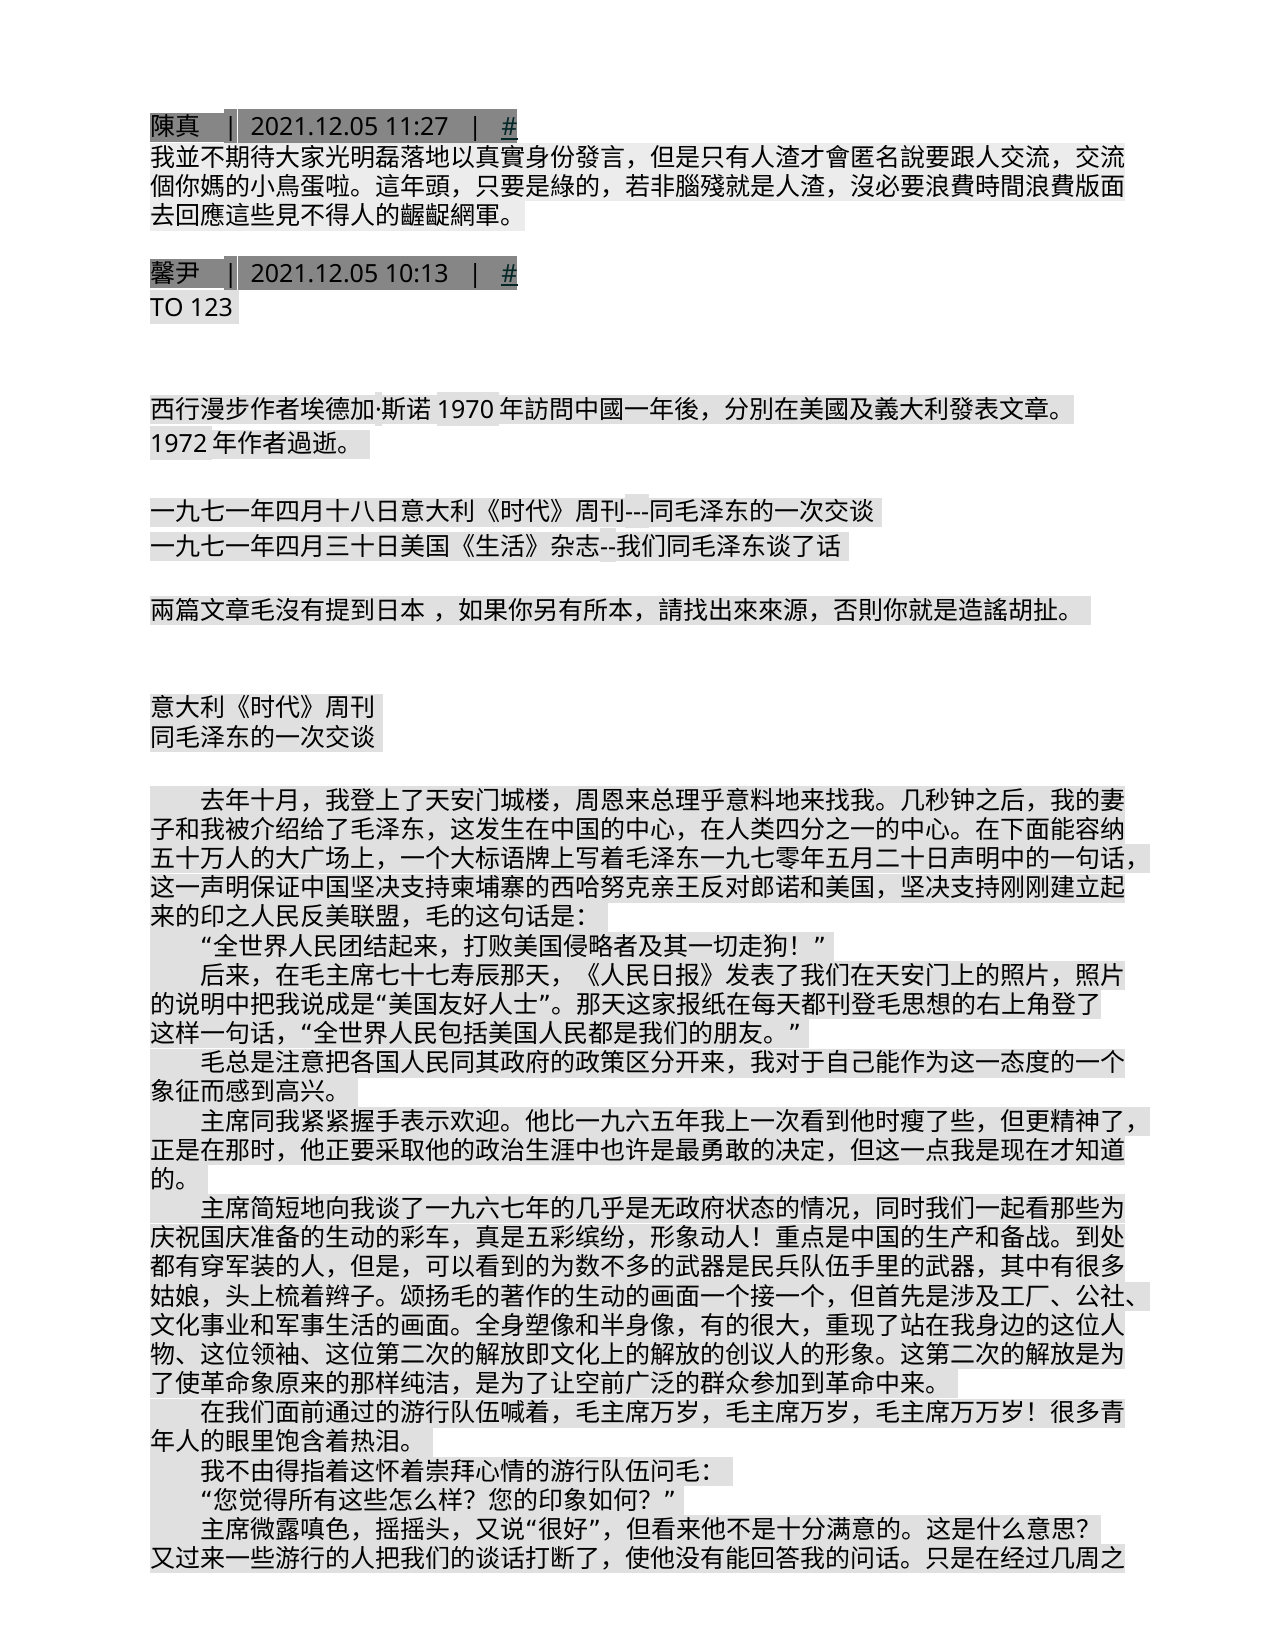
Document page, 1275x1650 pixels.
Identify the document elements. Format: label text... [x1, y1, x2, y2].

text TO 123 西行漫步作者埃德加·斯诺1970年訪問中國一年後，分別在美國及義大利發表文章。1972年作者過逝。 一九七一年四月十八日意大利《时代》周刊---同毛泽东的一次交谈 一九七一年四月三十日美国《生活》杂志--我们同毛泽东谈了话 兩篇文章毛沒有提到日本 ，如果你另有所本，請找出來來源，否則你就是造謠胡扯。 意大利《时代》周刊 同毛泽东的一次交谈 去年十月，我登上了天安门城楼，周恩来总理乎意料地来找我。几秒钟之后，我的妻子和我被介绍给了毛泽东，这发生在中国的中心，在人类四分之一的中心。在下面能容纳五十万人的大广场上，一个大标语牌上写着毛泽东一九七零年五月二十日声明中的一句话，这一声明保证中国坚决支持柬埔寨的西哈努克亲王反对郎诺和美国，坚决支持刚刚建立起来的印之人民反美联盟，毛的这句话是： “全世界人民团结起来，打败美国侵略者及其一切走狗！” 后来，在毛主席七十七寿辰那天，《人民日报》发表了我们在天安门上的照片，照片的说明中把我说成是“美国友好人士”。那天这家报纸在每天都刊登毛思想的右上角登了这样一句话，“全世界人民包括美国人民都是我们的朋友。” 毛总是注意把各国人民同其政府的政策区分开来，我对于自己能作为这一态度的一个象征而感到高兴。 主席同我紧紧握手表示欢迎。他比一九六五年我上一次看到他时瘦了些，但更精神了，正是在那时，他正要采取他的政治生涯中也许是最勇敢的决定，但这一点我是现在才知道的。 主席简短地向我谈了一九六七年的几乎是无政府状态的情况，同时我们一起看那些为庆祝国庆准备的生动的彩车，真是五彩缤纷，形象动人！重点是中国的生产和备战。到处都有穿军装的人，但是，可以看到的为数不多的武器是民兵队伍手里的武器，其中有很多姑娘，头上梳着辫子。颂扬毛的著作的生动的画面一个接一个，但首先是涉及工厂、公社、文化事业和军事生活的画面。全身塑像和半身像，有的很大，重现了站在我身边的这位人物、这位领袖、这位第二次的解放即文化上的解放的创议人的形象。这第二次的解放是为了使革命象原来的那样纯洁，是为了让空前广泛的群众参加到革命中来。 在我们面前通过的游行队伍喊着，毛主席万岁，毛主席万岁，毛主席万万岁！很多青年人的眼里饱含着热泪。 我不由得指着这怀着崇拜心情的游行队伍问毛： “您觉得所有这些怎么样？您的印象如何？” 主席微露嗔色，摇摇头，又说“很好”，但看来他不是十分满意的。这是什么意思？又过来一些游行的人把我们的谈话打断了，使他没有能回答我的问话。只是在经过几周之后，在一次长时间的谈话中，我重新提出这一问题时，毛才非常坦率地向我谈到，个人崇拜是“讨嫌”的。我这才发现，在十月的那天，他的反应并不是赞成那些成千上万双手里拿着用来赞扬毛语录的画面、旗子和鲜花的。 问题仍然是重建党和重建国家的领导机构。据周恩来说，原来的党员恢复组织生活得占百分之九十五，而很多很有经验的干部正在等待重新任命职务。 当然，党的核心形式上在一九六九年四月就已经建立起来，那时，九大选出了新的中央委员会。但是，那时大量的老干部还在公社或者五-七干校（毛发出有关指示的日子）劳动。最严重的情况是，他们还得等待“解放”，还要令人满意地完成“斗、批、改”的三个阶段才能得到解放。另外一些干部被送去进行正常的思想教育，这是所有的党员都应该定期接受的教育。 同时，从家庭开始对新宪法进行全国性的讨论，新宪法号召要提高警惕，要进行群众性的大批判。新宪法的通过同第四届人大召开将一起使文化大革命达到最高峰。新宪法说中国是“中国共产党领导的”“无产阶级专政的社会主义国家”。七月一日将庆祝中国共产党的五十周年，那时，通过在形式上重建省委——这是“改”的象征————以及全国团结，政权的恢复，重建工作将完成。 “走资派”刘接受挑战 一九六六年党瘫痪到最严重程度时，重建的进程是很困难很艰巨的，那时，文化革命发展到了摧毁党的地步。 为什么这样强大的党的创建者和公认的天才领袖要“断然粉碎这个党”呢？这不是毛原来的打算，他只是要把“一小撮”人清除出权力结构。但是，最后触及到了很多高级领导人和毛的一些最老的同事。为首的是刘少奇，他是党的第一副主席，国家主席。 毛泽东永远是党的主席，刘是他的第一“副主席”。但是，一九六四年，毛失去了对他的“继任人”们组成的大部分机构，首先是国家机构的实际控制。比如，一九六五年，他甚至不能在北京的党报上发表一篇重要的文章，文章的目的是开始文化革命的宣传阶段。毛不得不以小册子的方式在上海发表它。 刘及其在中央委员会的盟友一直利用毛的名望利用国家、工会、党校、政治干部和官员来施展阴谋。确实，很多干部都认为自己是真正的毛泽东主义者，但是，刘以及同刘一样思想的那些同伙特别在一九五九到六一年的经济危机之后，在理论上利用了对毛的崇拜，在实际上侮辱了毛主义。他们不强调阶级斗争而只搞生产，他们只靠“专家”来提高技术水平，搞政治为经济权利和技术权利服务。他们主张扩大国家信贷（以及国家债务），而不是“大跃进”，不是以积极的劳动的思想热情来作资本。 在讨论后来成为毛的文化革命的纲领的文件时最后摊牌了。在一次决定性的冲突中，刘顽固地反对毛的第一点、也是最基本的一点：“斗垮走资本主义道路的当权派，批判资产阶级的反动学术“权威””，批判资产阶级和一切剥削阶级的意识形态，改革教育，改革文艺，改革一切不适应社会主义经济基础的上层建筑……” 刘面临的一个选择：要么粉碎自己的机构，要么进行较量。他没有放弃挑战。一九六五年一月二十五日，而不是在此之前，毛决定，刘必须下台。至少是一个高级负责人对我谈了这一点。 毛认为，人民和党员群众虽然是站在他的一边的，但被阴险的反对派引上了邪路。青年必须经历更深刻的第二次革命，接受教育，必须在斗争中接受锻炼，通过深入学习毛的教导重新获得生气。他希望恢复已经丧失的延安时代（一九三七——四七年）的精神，那时，一种平等的思想主宰那个时代，那时，毛的思想和党的首脑们教育党员们去争取最后的胜利。 应当有一种高于一切的思想，这就是毛的教导。这就意味着，高度集中，精简机构，相信群众的积极性和创造性，使城里人学会当农民，优先满足占人口百分之八十的农民的要求，农民自己用本身劳动创造的财富来进行集体投资，取消资产阶级的一切影响。换句话说，毛要的事，他的革命生涯的经历，以及必然的一切结果，让新的一代也来经历一番。 训练大家使用武器 因此，毛的信念所提出的第一个问题就是，党正沿着（苏联）修正主义的道路走向资本主义，正在出现一个新的特权阶层，一个掌权的官僚阶层，一个脱离人民的官吏阶层。第二个问题是同第一个问题密切联系的，即刘少奇妄图提出以妥协来解决中苏之间的僵局的问题。从一九六五年起，美国对北越的进攻出现了把战争扩大到中国的危险。刘要派一个中国代表团参加一九六六年召开的苏共二十三大，目的是恢复中苏联盟。毛的态度恰恰相反：要相信自己，要独立，要把 全国办成一个大学校，学习用人民战争反对美帝国主义和苏联社会帝国主义。 还讨论到了很多次要的问题和一些政治问题，但上面提到的两个问题是基本的。现在，人们说，刘和毛从一开始就代表着“两条路线”。毫无疑问，“两条路线”是存在的。据毛说，在党由两个人领导的四十五年里，也存在这样的情况，“非对抗性矛盾（逐步）变成了对抗性矛盾”（不可调和的矛盾）。是个人争权的斗争吗？人情的因素是不能完全同客观政治现实分开的，但是，毫无疑问，毛和刘之间的冲突首先是由于，两个人对于伟大的中国革命的方法和目标的考虑在实质上是不相同的。 关于后来发生的事已经写了很多，但这些历史是很复杂的，很难在这里用几行字说清。但只要说一点就够了，即毛在解放军帮助下所取得的胜利是如此全面，以致副主席、国防部长林彪可以在党的九大（九大定他为毛的法定继任人）说：“在任何时候、任何情况下，谁反对毛主席、谁反对毛泽东思想，就全党共讨之，全国共诛之。” 现在的事实是，毛泽东思想终于把全国动员到如下这样的目标上来：加速消灭城乡差别;提高生活水平和文化水平；工人、农民、士兵、党的官员和技术人员都一样有可能前进；农业技术和农业生产纳入学校教学内容之中，大家都亲自经历一番；消灭一切资产阶级思想，特别是在知识分子和官员当中残留的资产阶级思想；是学生和工人溶为一体，把学校的理论和工作实践结合起来，这样来使高等教育无产阶级化；按军队的而教育办法训练大家都使用武器；把青年培养成为这样的代表一个阶级的一代人：他们十分开通，受到良好教育，具有为全国人民和全世界人民服务的思想，不顾个人的得失，具有首先使人类最终摆脱饥饿、贪婪、无知、战争和资本主义这样的世界观。 这就是一切？是的，但还有别的。我只是简单地转述了我从官员、毛思想的积极分子以及受过毛思想的“再教育”的人那里听来的话。我也是用毛思想来解释文化革命过去是怎么回事、现在又是怎么回事的。 梦想参军 从林彪在党的九大宣布“无产阶级文化大革命取得了伟大胜利”至今两年以来，几乎占人口百分之九十七的非党群众在今天是如何生活得呢？ 幼儿园的许多孩子们给我唱了《毛主席永远和我们在一起》的歌子。任何人都会对你说他热爱毛主席。而且，今天的人同一九六五年我认识的人，除了大家都佩戴毛主席像章之外，在外表上几乎再没有任何区别。人们的穿着都一样：灰色和浅蓝色的裤子和上衣，男女都一样，别的就是草绿色和蓝色卡叽衣服。许多人宁愿在家里穿较好的和色彩鲜艳的衣服，然而现在在街上看到的“时兴”服装绝对是无产阶级化的。在城市里，农民和知识分子越来越难区分，象街道是干净整齐的一样，这两种人都是干净整齐的。 人们纯朴自然，言谈行动彬彬有礼。今天，群众都更多地受到教育；几乎所有的儿童都上学；在很多工厂里，工人都是中学毕业生。由于在过去二十年里载了许多树，城市变得漂亮起来；对农业的全面改造正改变着农村的旧面貌。 中国显然是从未有过地富裕起来，但不是个人富裕。 人们的营养丰富，身体健康，衣着合身；每周六天工作、参加政治活动或学习技术。空闲的时候，人们如果不去挖地道或修防空洞，就在家休息，或者打乒乓球或者是同朋友去游泳。人们偶尔也有一些担心的事，但担心的不是食品价格上涨、医药费用或税收增加。人们的生活水平不是很高，但是，他们不知道什么是借债和典当，不必担心折磨过他们的父母的饥饿和贫困。人们看到的报纸和杂志登的首先是政治和鼓舞人的消息，现在没有一个中国人是不关心政治的。另一方面，人们不必因这样的消息而感到担心：犯罪行为、经济危机、污辱、种族骚乱、婚姻丑事、吸毒、腐败行为、对富人的阶级性的妒忌等等。正如一个观察家所说的那样，中国是“道德的渊薮”。 我看到，工资稍有变动，即低工资和中等工资略有增加，高工资稍有缩减。 在十几个大城市里，在一些省城和公社里我看到，消费品很好，售价比一九六五年低或者几乎相等。 粮食、食油和棉布都是定量供应的。粮食定量根据人们的工种不同而不同，每人每月的定量在十三公斤到二十公斤之间，再加上目前供应充足的副食品，这是足够的了。中国是世界上生产棉纺品最多的国家，但这是在国际市场上的地位，在国内每人配给五米半棉布。相反，合成纤维品是随便购买的，因而需求量也就很大。食油的定量平均起来可以足够一家人的需要。除此以外，所有的消费品都是随便购买的。我没有看到私人汽车有所增加，为此，城市和铁路运输良好。交通费极低。 普通人一家也许至少有一辆自行车（农民也是如此）。有很多类型的住房，但一般说来都比过去的好（在农村，农民有自己的房屋，不必交房钱）。工厂工人的医疗费用食油他们的组织支付的。医药的售价比起西方国家的售价来简直可以说是不必花钱，避孕药是免费供应的。 除了这一切以外，只要对文化革命进行比较深刻的分析就可能充分地估价中国人民的生活方式。文化革命的效果在工厂、农村的公社、教育、医疗卫生、各种类型的文化活动和军队等方面的组织及政治改变当中是特别显著的。今天，青年的最大的想望是能参加海、陆、空军，但只有少数人被挑选上。 ----------------------------------------------------------- 美国《生活》杂志 毛泽东的一次交谈 毛泽东主席在去年十二月十八日在北京同我进行的一次长达五小时的谈话中，表述了他对中美关系、中俄关系和对外关系方面的其他一些问题以及对无产阶级文化大革命及其后果的一些看法。 主席批评了对毛“个人崇拜”的专讲形式的做法，解释了为什么在文化革命期间曾有必要采取这种讨嫌的做法，并且预言这种做法将逐渐改变。他说，人民共和国政府不久将让能代表美国广泛的政界和新闻舆论界的右、中、左三方面的一些人访问中国。他谈到赞成同美国最高级官员（包括尼克松先生在内）开始进行谈话。他说他寄很大希望于美国人民，认为美国人民将是一只有益于世界的潜在力量。 毛主席强调说，他不希望进行接见记者式的谈话。我们进行的是一次交谈。但是，只是在最近我才能够证实他不反对在不直接引用原话的情况下发表他的某些意见。 那是在清晨。我们共进了早餐，一直谈到一点左右。 毛宽敞的书房里四面都是书架，书架上摆满了数以百计的中文书籍，其中也有少量的外文书籍。许多书中插着注有解释的、作书签用的纸条。大写字桌上高高地堆着报刊和手稿。这是正在从事写作的作家的工作室。通过宽敞的窗户，可以瞥见园景，据说主席亲自在园子里种植蔬菜和试种庄稼。 我们讨论了我写的关于我们上次一九六五年一月谈话的报道，在那篇报道中，我曾写道，他承认中国确有“个人崇拜”。因为我写了这一点，有些人曾批评过我。 他说，那些反对我在一九六七年和一九六八年重访中国的官员都属于一个极左集团的，这个集团曾一度夺了外交部的权，但是，他们都早就被全部清除了。毛继续说，在我们一九六五年进行谈话的时候，许多权力——各个省、各个地方党委内，特别是北京市党委内的宣传工作地权力——他都管不了了。正因为如此，他那时曾说过需要有更多的个人崇拜，以便鼓动群众去摧毁反毛的、党的官僚机构。 今天，情况不同了。主席说，所谓“四个伟大”——对毛本人的称号——“伟大的导师、伟大的领袖、伟大的统帅、伟大的舵手”讨嫌。总有一天要统统去掉。只剩下“TEACHER（导师 ）”这个词，就是教员。毛历来是当教员的，现在还是教员。甚至在他成为共产主义者之前，他就是长沙的一个小学教员。其他的称号一概辞去。 我说：“我常常想，不知道那些呼毛口号最响，挥动旗子最起劲的人，是不是——就象有些人所说的——在打着红旗反红旗。” 毛点点头。他说，这些人分三种。一种是真心实意的。第二种是随大流的——因为别人喊“万岁”，他们也跟着喊。第三种人是伪君子。我（按：指斯诺）没有受这一套的骗是对的。 我说：“我记得，就是你一九四九年进北京之前，中央委员会通过了一个决议——据说是根据你的建议——禁止用任何人的名字来命名街道、城市或地方。” 他说，是的，他们避免了这种做法；但是，其他的崇拜形式出现了。有那么多的标语、画像和石膏像。红卫兵坚持说，如果你周围没有这些东西，你就是反毛。在过去几年中，有必要搞点个人崇拜。现在没有这种必要了，应当降温了。 他接着说，但是，难道美国人就没有自己的个人崇拜吗？各个州的州长、各届总统和内阁各个成员没有 一些人去崇拜他，他怎么能干下去呢？总是有人希望受人崇拜，也总有人愿意崇拜别人。他问我说，如果没有人读你的书和文章，你会高兴吗？总要有点个人崇拜嘛。 毛主席对这种有关神和上帝的现象——人需要被人崇拜，也需要崇拜被人——显然考虑过很多。在以前的访问中，他曾详细谈过这个问题。 我说：“伏尔泰曾写道，如果没有上帝，人类也必须造一个。在那个时代，如果他表示他是一个彻底的无神论者，他就可能掉脑袋。” 毛同意，许多人因为说了比这要轻得多的话就掉了脑袋。 我说：“自那时以来我们已经取得了一些进步。人类已经在一些事情上改变了上帝的观点。其中一件事就是节制生育，在这个问题上，中国现在同五年前或者十年以前比较起来有了很大的变化。” 他说，没有。说我（按：斯诺）受人欺骗了。在乡下，妇女仍然想要男孩。如果第一个和第二个孩子都是女孩，她还想再生一个。如果生了第三个，还是个女孩，这位母亲还想再生。很快就生了九个。这位母亲已经四十五岁左右了，她最后只好决定就这样算了。这种态度必须改变，但是需要时间。在美国情况也许一样吧？ 主席说，要男女完全平等，现在不可能。但是在中国人和美国人之间无需有偏见。可以相互尊重和平等。他说他寄很大希望于这两国人民。 如果苏联不行，那么他将寄希望于美国人民。单是美国就有两亿多人口。生产已经高于各个国家，教育普及。他将高兴看到在那里出现一个党来领导革命，虽然他并不预料在最近的将来就会出现。 他说，同时，外交部正在研究让美国人左、中、右都来访问中国。是否应当让代表垄断资本家的尼克松这样的右派来呢？应当欢迎他来，因为，据毛解释说，目前中美两国之间的问题要跟尼克松解决。毛将高兴同他谈，他当做旅行者也行，当作总统也行。 他说，遗撼的是我（按：指斯诺）代表不了美国；我不是一个垄断资本家。我能够解决台湾问题吗？何必那么僵着？蒋介石还没有死。但是台湾关尼克松什么事？这个问题是杜鲁门和艾奇逊搞的。 有一点提一下也许是适宜的——这并不是我同毛主席谈话内容的一部分——这就是：在北京的外国外交官去年了解到，某些中国人当时正在转达华盛顿给中国政府的信。这种联系旨在向中国领导人说明尼克松先生对亚洲的“新看法”。据说，尼克松坚决要尽快撤出越南，谋求通过谈判由国际保证东南亚的独立；通过弄清台湾问题结束中美关系的僵局，使这个人民共和国进入联合国并同美国建立外交关系。一九七零年有两个重要的法国人来过中国。第一个是计划部长安德烈-贝当古，第二个是戴高乐政权时的总理莫里斯-顾夫-德姆维尔。莫-顾夫-德姆维尔为戴高乐将军访华作好了安排，这次访问本来是准备在今年进行的。我自权威方面获悉，尼克松先生最早是向戴高乐将军透露他打算谋求同中国取得真正的缓和的。有些人当时曾预料戴高乐在访问时将在促成中美认真交谈方面起关键的作用。他的死使这一点未能实现。毛主席给戴高乐夫人的对这位将军的唁电，据人们所知，是自从罗斯福去世以来他对任何非共产党政治家的唯一的一次赞扬。 与此同时，其他外交官很活跃。一位已经访唔过一次尼克松总统的欧洲国家驻北京使团团长于去年十二月再次来到华盛顿。他绕过国务院跑到白宫去举行会谈，于一月间回到中国。我在二月间离北京前不久，曾自另一位绝对可靠的外交人士处获悉，白宫当时再次转达了一个信息，询问总统如果派一位私人代表前往同中国最高级领导人交谈，他将在中国首都受到怎样的接待。 我必须再次强调，上述背景情况中没有任何情况是毛泽东向我提供的。 在我们谈话的时候，主席再次向我追述说，教给中国人民进行革命的正是日本军国主义者。由于他们的侵略，他们激起了中国人民进行战斗，并且帮助了中国的社会主义取得统治地位。 我提到几天前西哈努克亲王曾对我说：“尼克松是毛泽东最好的代理人。他对柬埔寨炸得越凶，他就越使更多的人变成共产党人。他是他们最好的弹药运输人。”毛泽东同意说，是的，他喜欢那样的帮助。 我提醒他说，两个月前天安门广场举行“十一”游行时我同他的谈话的过程中，他曾告诉我，他“不满意目前的情况”。我请他解释他那番话的意思。 他回答说，文化大革命中有两件事他很不赞成。一个是讲假话。有人一面说要文斗，不要武斗，而实际上却在桌子下面踢人家一脚，然后把脚收回来。当被踢的那个人问他：“你为什么踢我啊”他又说：“我没有踢你啊，你看，我的脚不是还在这里吗？”毛说，这是讲假话。后来，文化大革命中的冲突发展成了打派仗——开始用长矛，后来用步枪，，又用迫击炮。外国人讲中国大乱，不是假话，是真的，武斗。 主席很不高兴的另一件事是虐待“俘虏”——即罢了官和接受再教育的党员和其他人。解放军的老办法——释放俘虏并发给路费回家，这曾使许多敌人士兵受到感化而志愿参加他们的队伍——常常被忽视了。 毛泽东最后说，如果一个人不讲真话，他怎么能到别人的信任呢？谁信任你啊？朋友之间也是这样。 我问道：“俄国人害怕中国人吗？” 他回答说，有人是这样说，但是他们为什么要害怕呢？中国的原子弹只有这么大（毛伸出他的小手指），而俄国的原子弹有那么大（他伸出他的拇指）。俄国和美国的原子弹加起来（他把两个拇指并在一起）有这么大。 但是 从长远的观点来看，俄国人害怕中国吗？ 他回答说，听说他们有点怕。即使一个人的房子里有几只老鼠，这个人也可能吓坏了，怕老鼠吃掉他的糖果。比如，中国挖防空洞，俄国人因而感到不安。但是如果中国人钻防空洞，他们怎么能够打别人呢？ 至于意识形态问题，是谁打了第一枪呢？俄国人叫中国人教条主义，后来中国人叫俄国人修正主义。中国发表了俄国人的批评文章，但是俄国人不敢发表中国的批评文章。后来他们派了一些古巴人，随后又派了罗马尼亚人去要求中国人停止公开论战。毛说，那不行。如果必要的话，要争论一万年。后来柯西金本人来了。他们会谈后，毛对他说，他将减少一千年，但是不能再减了。 他说，俄国人瞧不起中国人，也瞧不起许多国家的人民。他们以为，只要他们一句话，大家就都会听从。 他们不相信也有不听的，其中一个就是鄙人。尽管中俄意识形态的分歧现在是不可调和的（正如他们在柬埔寨问题上采取互相矛盾的政策所表明的那样），但是他们最终还是可以解决他们国家之间的问题的。 毛主席再次提到美国说，中国应该学美国把责任和财富分散到五十个州的那种发展办法。中央政府不能什么事都干。中国必须依靠地区和地方的积极性。 通过这次和其他几次非正式的交谈，我相信，在今后的中美会谈中，毛主席一定会坚持那些指导中国全部对外政策、中国在意识形态方面和对世界的看法以及中国的地区政策的基本原则。另一方面，我也相信，在国际紧张局势得以缓和以后，中国将谋求同欢迎它充分参加世界事务的一切友好国家和敌对国家中的一切友好人民进行合作。 ------------------ 另外 在1937年出版的西行漫記裡毛談到抗日戰爭，這是在日本侵華全面戰爭的前一年。 三 论抗日战争 “这一切以及其他的因素，是决定战争的条件，使我们可以对日本的堡垒和战略根据地作最后的决定性的攻击，将日本占领军赶出中国。 “至于军火，日本不能夺取我们内地的兵工厂，而这是仅够供给中国军队用许多年的；他们也不能阻止我们从他们自己手中夺取大量的武器和军火。红军就是用这种方法从国民党手中来装备它现在的部队的：九年以来，国民党成了我们的‘军火运输队’。如果全中国人民联合起来抗日，那末，运用这种战术来取得我们的军火的可能性就更加无限了！ 我问：“你认为这样的战争要打多久？” 答：“那就是坚决地、断然地坚持对日本侵略进行抗战。此外，它还要求遵守我们在呼吁建立民主共和国和国防政府的宣言中所提出的各点。” “这并不是说要放弃战略要冲，只要认为有利，战略要冲还是应该用阵地战来保卫的。但中心战略却比必须是运动战，而着重依靠游击队战术。深垒战必须利用，但这在战略上只是辅助的和次要的。” 我突然想起第二天早上八点有一个约会要参观红军大学——要考察中国共产党人抗日情绪的“诚意”，这个地方大概是最合适不过了。 问：“在实际上，苏维埃政府和红军怎样才能跟国民党军队合作抗日呢？在对外战争中，所有的中国军队，是必须放在统一指挥之下的。如果最高军事会议有红军代表，红军是否愿意遵守它的政治和军事的决定？” 这样的人会是真的在认真地考虑战争吗？ 问：“一旦发生中日战争，你想日本会不会发生革命呢？” 白崇禧、李宗仁、韩复榘、胡宗南、陈诚、张学良、冯玉祥和蔡廷锴都似乎相信：中国战胜日本的唯一希望，最终必须依靠把大军分成机动部队，进行优势的运动战，并且在广大的游击区域中要有能力维持持久的防御，这样先在经济上，后在军事上慢慢拖垮日本。这至少就是他们的理论。 “必须记住，这次战争是在中国境内打的。这就是说日本人受到敌视他们的中国人民的完全包围。日本人的全部给养不得不靠从外面运进来，并且还要加以保护，在各交通线都要重兵驻守，同时在东三省和日本的基地也必须重兵驻守。 答：“是的。只要它是真正抗日的，我们的政府将全心全意遵守这样一个会议的决定。” “你认为在什么条件下，中国人民才能够消耗和打败日本的军队？”我问。 答：“战略应该是一种在一条很长的、流动的、不定的战线上进行运９９ｌｉｂ•ｎｅｔ动战的战略，战略的成功完全要靠在地形险阻的地方保持高度机动性，其特点是进攻和退却都要迅速，集中和分散都要迅速。这将是一种大规模的运动战，而不是深壕、重兵和坚垒的单纯阵地战。我们的战略和战术必须依作战的地形来决定，而这就决定了运动战。 “除了中国正规军之外，我们还应在农民中创建、指导并且在政治上和军事上武装大量的游击队。东三省的这种类型的抗日义勇军的成绩，只不过是全国革命农民中可以动员起来的潜在抵抗力量的极小表现。只要有适当的领导和组织，这种队伍可以弄得日本人一天二十四小时疲于奔命，愁得要死。 “战争的进行中使中国有可能夺获许多日本的俘虏、武器、弹药、战争机器，等等。到了某个时候，我们就越来越可以跟日本军队作阵地战，利用堡垒和深壕了，因为随着战争的进展，抗日军队的技术装备一定会大大的改善，而且还有与外国的重大援助而加强起来。在占领中国的长期负担的重压下，日本的经济是要崩溃的；在无数次胜负不决的战役的考验下，日本军队的士气是要涣散的。当日本帝国主义的浪潮在中国抗战的暗礁上冲散了以后，中国革命人民中潜藏的大量人力，却还可以输送无数为自己的自由而战斗的战士到前线来。 时间已经过了早晨两点，我精疲力尽，但在毛泽东的苍白有点发黄的脸上，我却找不出一些疲倦的表示。在吴亮平翻译和我纪录的时候，它一忽儿在两个小房间之间来回踱步，一忽儿坐下来，一忽儿躺下来，一忽儿倚着桌子读一叠报告。毛夫人也还没有睡。忽然间，他们两个都俯过身去，看到一只飞娥在蜡烛旁边奄奄一息地死去，高兴得叫起来。这确是一支很可爱的小东西，翅膀是淡淡的苹果绿，边上有一条橘黄色和玫瑰色的彩纹。毛泽东打开一本书，把这片彩色的薄纱般的羽翼夹了进去。 “在抗日战争中，中国人民会有比红军对国民党斗争时候所能利用的更大的有利条件。中国是一个很大的国家，只要还有一寸的土地没有在侵略者刺刀的下面，它就不能说是被征服。就算日本占领了一大部分中国，一块有一万万，或者甚至二万万人口的地方，要打败我们，也还差得很远。我们仍旧有很大的力量来抵抗日本军阀，而且在整个战争中，他们还得不断打一场激烈的后卫战。 “有许多人以为一旦日本占领了沿海的几个战略要冲而实行封锁以后，中国就将不可能继续对日抗战了。这是胡说。我们只要看看红军的历史，就可以驳倒这种看法。在有些时候，我们的力量在数量上要比国民党的军队少十倍或二十倍，他们在装备上也胜过我们。他们http://www.99lib.net的经济资源超过我们好几倍，他们还得到外界物资上的援助。可是，为什么红军还能节节获胜，它不仅能够存在到今天，而且还能增加它的力量？ 答：“日本的革命不仅是可能的，而且是一定的。在日军一遭到严重的失败，革命就不可避免地马上要开始发生了。” 问：“怎样才能最好的武装人民、组织人民和训练人民来参加这样的战争？” 问：“中国人民的当前任务是夺回丢给日本帝国主义的全部失地，还是只将日本赶出华北和长城以北的中国领土？” 毛泽东继续说：“从地理方面来说，战场是这样的广大，因此我们有可能以最大的效率来进行运动战，这对像日本这样行动缓慢的战争机器有致命的效果，因为它为了对付后方的袭击，不得不小心翼翼地摸索着前进。如果在一条狭隘的战线上集中重兵、竭力防御一二处要镇，那就完全丢掉了我们地理上和经济组织上的战术有利条件，而重蹈阿比希尼亚的覆辙。我们的战略和战术应该注意避免在战争初期阶段进行大决战，而应该逐步打击敌军有生力量的士气、斗志和军事效率。 一九三六年七月十六日，我坐在毛泽东住处里面一条没有靠背的方凳上。时间已过了晚上九点，“熄灯号”已经吹过，几乎所有的灯火已经熄灭。毛泽东家里的天花板和墙壁，都是从岩石中凿出来的；下面则是砖块地。窗户也是从岩石中凿出的，半窗里挂着一幅布窗帘，我们前面是一张没有上油漆的方桌，铺了一块清洁的红毡，蜡烛在上面毕剥着火花。毛夫人在隔壁房间里，把那天从水果贩子那里买来的野桃子制成蜜饯。毛泽东交叉着腿坐在从岩石中凿成的一个很深的壁龛里，吸着一支前门牌香烟。 问：“你对这样一场战争在军事上和政治上的可能发展趋势有怎么样的看法？” 这里不妨插一句，就是这种战略一般来说似乎也颇得非共产党的中国军事领导人的普遍赞成。南京由于有一支全部靠输入的空军，固然有了一支虽然开支浩大然而力量可观的对内进行镇压的力量，但大部分的专家，对于它在对外战争中的长期价值，却并不存在怎样的幻想。空军和中央军的这种机械化，有许多人甚至视为是化费不赀的玩具，认为在战争初期时肯定有令人感到意外的效果和辅助性的防御作用，但在最初几个星期后，就不能维持主动的作用，因为中国几乎完全没有基本军事工业，足以维持和补充空军或现代战争中任何其他高度技术化的部队。 九*九*藏*书*网答：“是的。我们的军队当然不会开入抗日军队所驻扎的任何区域的——我们在过去也不曾这样做过。红军决不会乘机利用战时的情势。” 问：“在这次‘解放战争’中，你看应该主要采取怎样的战略和战术？” “我们将欢迎并优待被我们俘获的和解除武装的日本官兵。我们不会杀他们。我们将对兄弟一般的对待他们。我们对于日本无产阶级的士兵并无冲突，我们要用一切方法使他们站起来，反对他们本国的法西斯压迫者。我们的口号是：‘联合起来反对共同的压迫者法西斯头子！’。反法西斯的日本士兵是我们的朋友，我们的目标是不矛盾的。” “阿比希尼亚的错误，除了内部政治上的弱点以外，就是在于他们想保有一条纵深战线，使得法西斯便于轰炸，便于放毒气，便于将技术上较强的战争机器对不机动的集中兵力进行袭击，使得自己受到致命的有机伤害。 “我们相信中国人民一旦有了他们自己的政府，开始抗战，需要跟苏联以及其他友邦建立友好联盟时，苏联一定将首先来和我们握手。反对日本帝国主义的斗争，是全世界的事，苏联既是世界的一部分，它同英、美一样不能保持中立。” 他回答说：“三个条件可以保证我们的成功：第一、中国结成抗日民族统一战线；第二、全世界结成反日统一战线；第三、目前在日本帝国主义势力下受苦的被压迫各国人民采取革命行动。在这三个条件中，主要条件是中国人民自己的团结。” 答：“人民必须有组织自己和武装自己的权利。这种自由，蒋介石在过去是不肯给予他们的。但这种压制可并没有完全成功——譬如就红军的情形来说，就是如此。还有，北平、上海和其它各地虽有严重的镇压，但是学生却仍开始把自己组织起来，有了政治上的准备。但是学生和革命的反日群众还没有获得他们的自由，还不能动员起来，加以训练和武装。反过来，当人民大众获得了经济的、社会的和政治的自由，他们的力量就将千百倍的增强，全国人民的真正力量就将显示出来。 毛答：“这要看中国人民的民族统一战线的力量，要看中国和日本国内的许多的决定性因素，要看国际对华援助的程度以及日本内部革命发展的速度而定。如果中国人民的民族统一战线是极其一致的，如果上下左右都是有效地组织起来的，如果那些认识到日本帝国主义对自身利益威胁的各国政府给予中国的国际援助是大量的，如果日本国内很快发生革命，那末这次战争就会很短，很快就可以得到胜利。但是，如果这些条件不能实现，那末战争会是很长久的，但到最后，日本还是要被打败，只不过牺牲重大，全世界都要经历一个痛苦的时期。”99lib•net 问：“共产党对于这样合作的交换条件是什么？” 答：“中国的当前任务是收复全部失地，不仅仅是保卫我们长城以南的主权。这就是说，东三省是必须收复的。但我们并没有将朝鲜包括在内。不过，在我们恢复了中国失地的独立以后，如果朝鲜人要想挣脱日帝国主义的锁链，我们对他们的独立斗争将加以热情的援助。对于台湾也是如此。至于内蒙古，那是汉人和蒙人合居的地方，我们一定要把日本从那里赶出去，帮助内蒙古建立一个自治的政府。” “答案就是，红军和苏维埃政府已在他们区域内的全体人民中，造成了一种磐石般的团结，因为苏区中的每一个人，都准备为他的政府反抗压迫者而战，因为每一个人都是志愿的、自觉的，为着他本身的利益和他认为正确的信仰而战。第二，在苏区的斗争中，人民是由有能力、有力量和有决心的人领导的，他们对于自己的战略上、政治上、经济上以及军事上的需要，都有着深切的了解。红军获得了许多次的胜利——当开始的时候，有决心的革命家手中只握着几十支步枪——因为它在人民中有坚实的基础，能够从老百姓方面甚至从白军方面吸引许多朋友。敌人在军事上强过我们不知多少倍，但在政治上，它却是无法动弹的。 “是的。如果别的帝国主义国家不象日本这样的行动，而且如果中国打败了日本，那就意味着中国人民大众是觉醒了，动员了起来，而且确立了他们的独立。因此，帝国主义这个主要问题也就解决了。” “因此，文体中心点又要归结到全中国人民的动员和团结，统一战线的建立，这就是共产党从一九三二年以来所一直主张的。” 问：“你想苏俄和外蒙古是否会卷入这场战争，是否会来帮助中国？在怎样的情势之下，才有这种可能？” 我在搜集材料上多亏吴亮平给我许多的帮助。他是蒋介石在浙江的故乡奉化一个大地主的儿子。几年以前，因为他那显然有野心的父亲要叫他和蒋总司令的一个亲戚订婚，他就从家里逃出。吴是上海大复大学的毕业生。在上海，帕特·吉文斯曾经逮捕他，使他在华德路监牢里关了两年。他曾经留学法国、英国和苏联，二十六岁，因为作为一个共产党努力工作，领到了制服、住所和食物---后者主要是小米和面条。 “从经济上说，九-九-藏-书-网中国当然不是统一的。但是中国经济的不平衡发展，在对经济高度集中的日本抗战的时候，也是有利的。譬如将上海跟中国其他部分隔绝，对于中国并不像将纽约跟美国其他部分隔绝这样的危害严重。而且，日本要使全中国陷于孤立是不可能的，日本从大陆的观点来看，仍是一个海国，它就不能封锁中国的西北、西南和西部。 答：“这里包含两个问题——外国的政策和中国军队的战略。现在，日本的大陆政策，谁都知道是已经确定的了。那些以为再牺牲一些中国主权，再作一些经济上、政治上或领土上的妥协让步，就可以阻止日本前进的人们，只不过是沉溺在乌托邦的幻想中。南京过去所采取的错误政策，就是根据这种的战略，我们只要看一看东亚的地图，就可知道结果是怎样了。不过我们已经知道，不仅是华北，连长江下游和我们南部的海港，都包括在日本的大陆计划里面。此外，也同样很清楚，日本的海军还想封锁中国海，夺取菲律宾、暹罗（泰国）、印度支那、马来亚和荷属东印度。一旦发生战争，日本必将把这些地方作为它的战略基地，割断英、法、美和中国的联系，独占南太平洋各个海面。这些行动都包括在日本海上战略计划中，我们已看到了这种计划。而且这种海上战略，是必将与日本陆上战略相配合的。 “红军经过自己的斗争，从军阀手中获得了自由，成为一支不可征服的力量。抗日义勇军，也同样的从日本压迫者的手中，获得了行动自由，武装了他们自己。中国人民如果加以训练起来、武装起来和组织起来，他们也一样可以成为一支不可战胜的力量。” 问：“红军是否同意，除了得到最高军事会议的允许或命令之外，不开入也不进攻国民党军队所驻扎的区域？” 答：“苏联当然也不是一个孤立的国家。它不能不顾远东的事态。它不能保持消极被动。它是坐视日本征服全中国，把中国作为进攻苏联的战略基地？还是帮助中国人民抵抗日本侵略者，争取独立，同俄国人民建立友好关系呢？我们认为俄国会采取后一条途径的。 毛泽东开始回答我提出关于共产党对日政策的第一个问题，我的问题是这样的：“如果日本被打败了而且被逐出了中国，你是不是以为‘外国帝国主义’这个大问题总的来说也就此解决了呢？” 坐在我旁边的是吴亮平，他是一位年轻的苏维埃“干部”，在我对毛泽东进行“正式”访问时担任译员。我把毛泽东对我所提出的问题的回答，用英文全部记下来，然后又译成了中文，由毛泽东改正，他对具体细节也必力求准确是有名的。靠着吴先生的帮助，这些访问再译成了英文，经过这样的反复，我相信这几节文字很少有报道的错误。 [150, 290, 1125, 1573]
text 馨尹 | 2021.12.05 10:13 | # [150, 256, 1125, 290]
text 我並不期待大家光明磊落地以真實身份發言，但是只有人渣才會匿名說要跟人交流，交流個你媽的小鳥蛋啦。這年頭，只要是綠的，若非腦殘就是人渣，沒必要浪費時間浪費版面去回應這些見不得人的齷齪網軍。 [150, 143, 1125, 231]
text 陳真 | 2021.12.05 11:27 | # [150, 109, 1125, 143]
